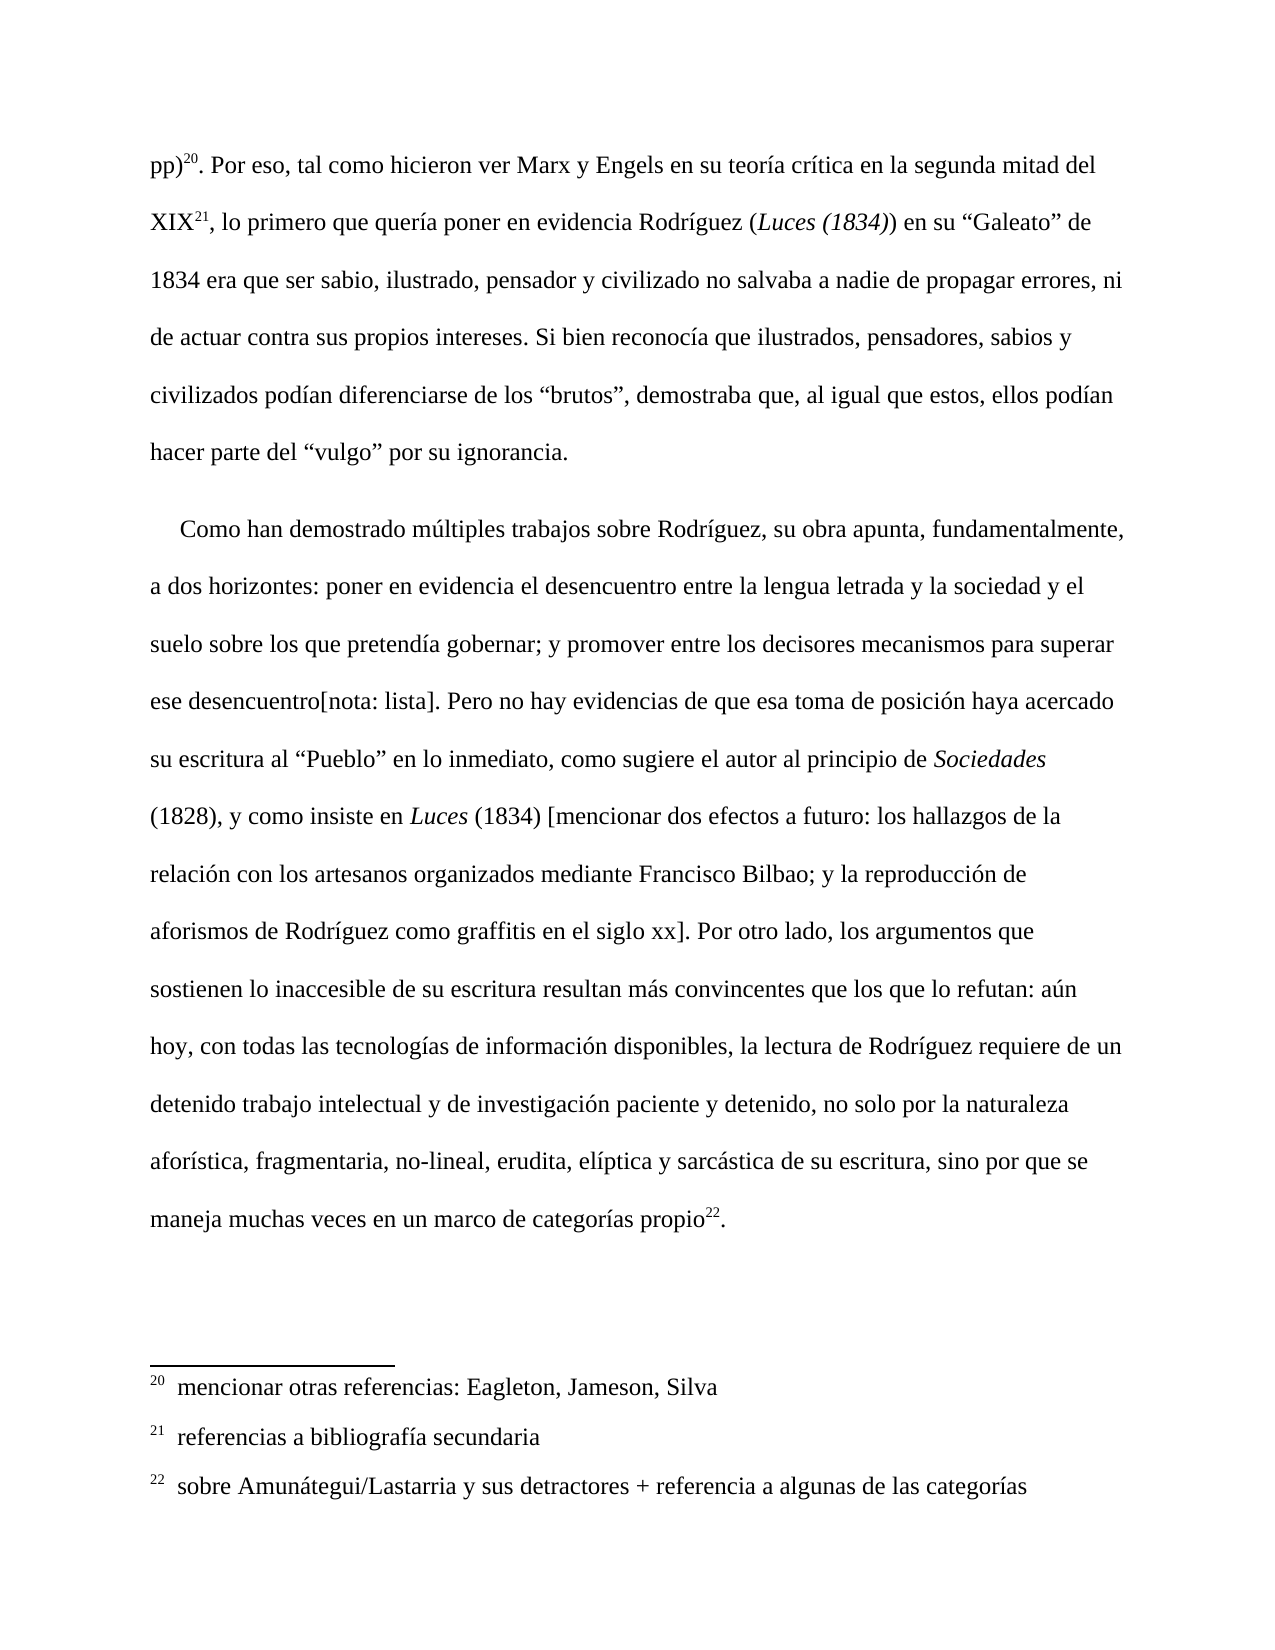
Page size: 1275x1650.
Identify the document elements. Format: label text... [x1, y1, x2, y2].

text Como han demostrado múltiples trabajos sobre Rodríguez, su obra apunta, fundamentalmente, a dos horizontes: poner en evidencia el desencuentro entre la lengua letrada y la sociedad y el suelo sobre los que pretendía gobernar; y promover entre los decisores mecanismos para superar ese desencuentro[nota: lista]. Pero no hay evidencias de que esa toma de posición haya acercado su escritura al “Pueblo” en lo inmediato, como sugiere el autor al principio de Sociedades (1828), y como insiste en Luces (1834) [mencionar dos efectos a futuro: los hallazgos de la relación con los artesanos organizados mediante Francisco Bilbao; y la reproducción de aforismos de Rodríguez como graffitis en el siglo xx]. Por otro lado, los argumentos que sostienen lo inaccesible de su escritura resultan más convincentes que los que lo refutan: aún hoy, con todas las tecnologías de información disponibles, la lectura de Rodríguez requiere de un detenido trabajo intelectual y de investigación paciente y detenido, no solo por la naturaleza aforística, fragmentaria, no-lineal, erudita, elíptica y sarcástica de su escritura, sino por que se maneja muchas veces en un marco de categorías propio. [150, 514, 1125, 1232]
text referencias a bibliografía secundaria [150, 1422, 1125, 1450]
text A veces se trata de imprecisiones terminológicas o conceptuales que el “vulgo” comete, como llamar “salitre” a “sales ácidas y deliquescentes”, o asignarle el “ente abstracto” de la autoridad a la “materia” (Luces (1834) pp, pp). Y en otros casos, el “vulgo” es el que propaga pensamientos que van contra sus propios intereses, y actúa en consecuencia. Es decir, “vulgo” es en Rodríguez un concepto homólogo al concepto clásico de ideología en Marx y Engels, que puede resumirse en la premisa: “ellos no saben lo que hacen, pero lo hacen” (Zizek and Vericat Nuñez pp). Por eso, tal como hicieron ver Marx y Engels en su teoría crítica en la segunda mitad del XIX, lo primero que quería poner en evidencia Rodríguez (Luces (1834)) en su “Galeato” de 1834 era que ser sabio, ilustrado, pensador y civilizado no salvaba a nadie de propagar errores, ni de actuar contra sus propios intereses. Si bien reconocía que ilustrados, pensadores, sabios y civilizados podían diferenciarse de los “brutos”, demostraba que, al igual que estos, ellos podían hacer parte del “vulgo” por su ignorancia. [150, 150, 1125, 466]
text sobre Amunátegui/Lastarria y sus detractores + referencia a algunas de las categorías [150, 1471, 1125, 1500]
text mencionar otras referencias: Eagleton, Jameson, Silva [150, 1372, 1125, 1401]
